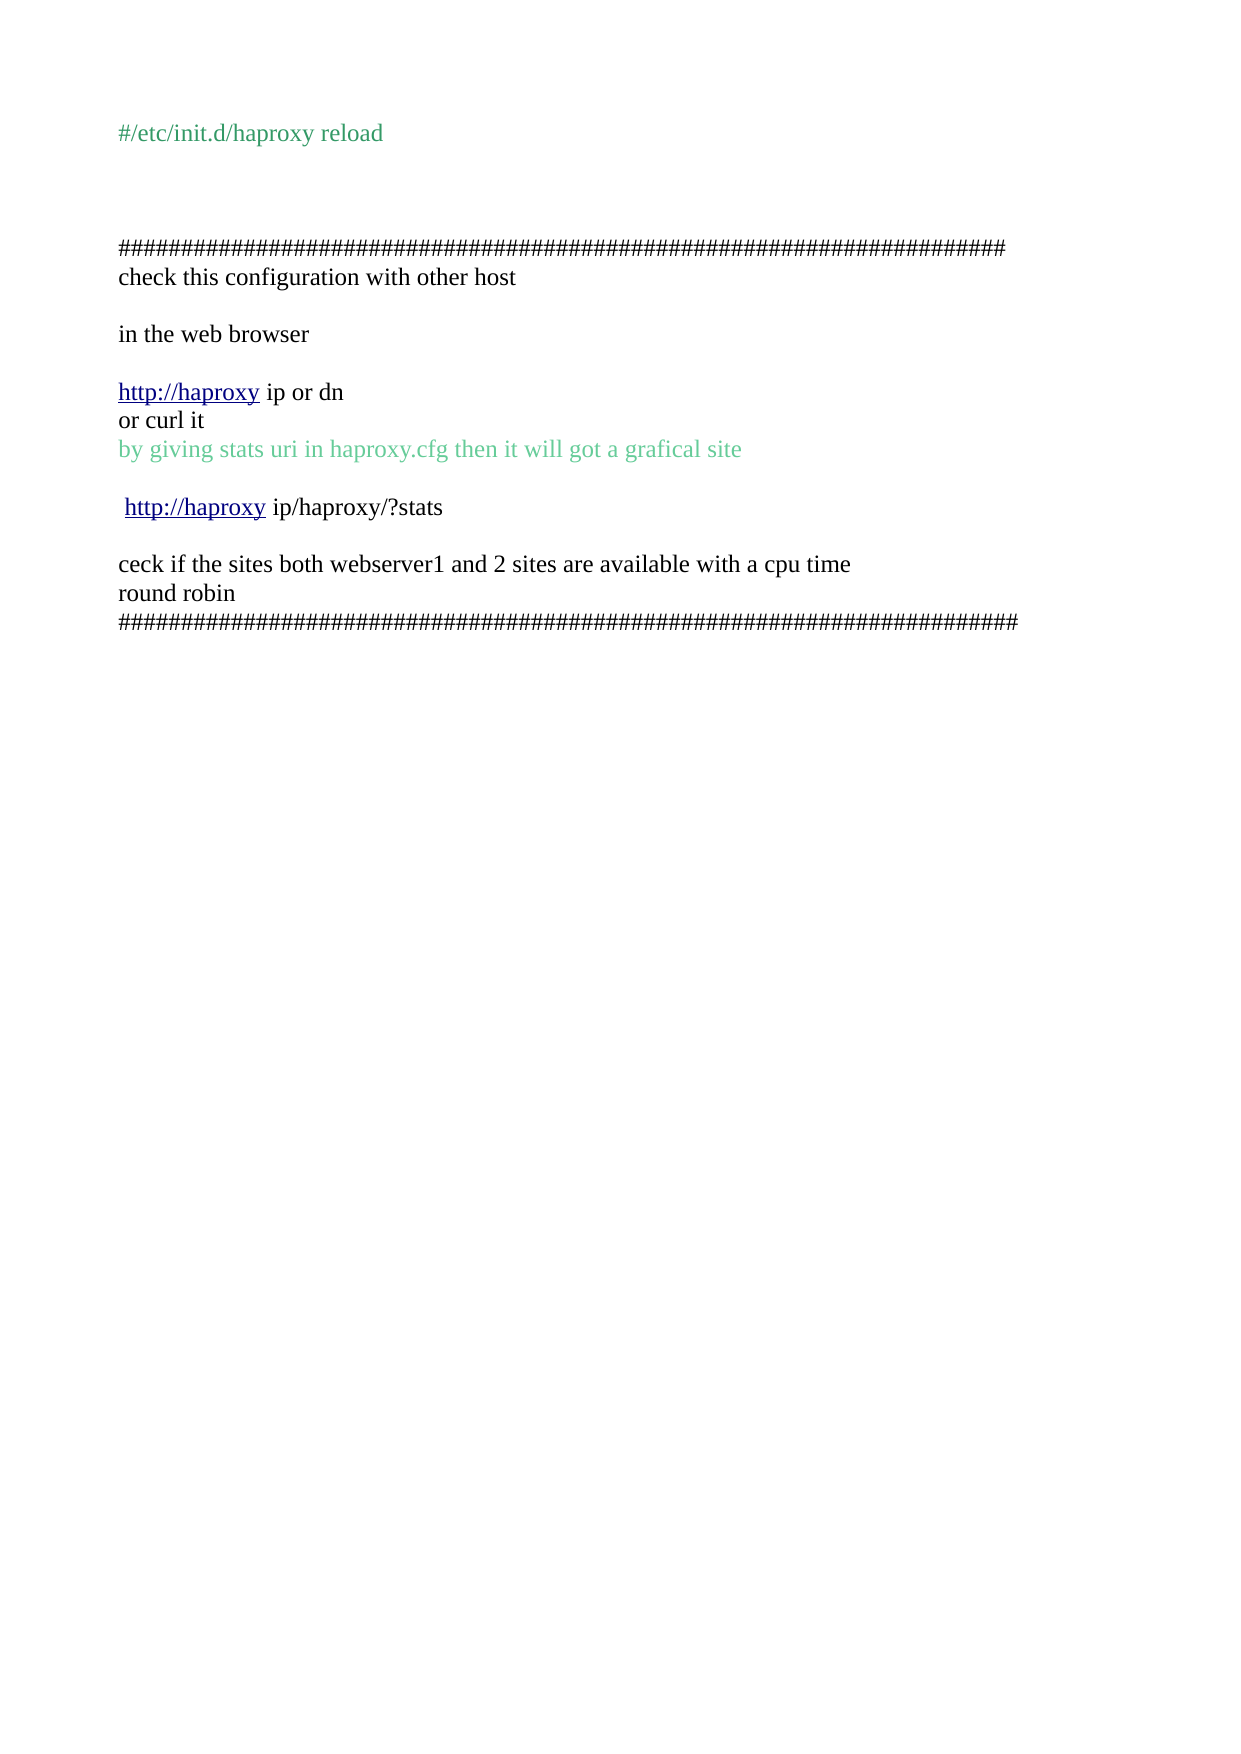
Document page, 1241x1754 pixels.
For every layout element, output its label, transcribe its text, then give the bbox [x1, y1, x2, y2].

text or curl it [118, 406, 1122, 434]
text in the web browser [118, 319, 1122, 348]
text http://haproxy ip/haproxy/?stats [118, 492, 1122, 521]
text check this configuration with other host [118, 262, 1122, 291]
text #/etc/init.d/haproxy reload [118, 118, 1122, 147]
text ####################################################################### [118, 233, 1122, 262]
text by giving stats uri in haproxy.cfg then it will got a grafical site [118, 434, 1122, 463]
text ######################################################################## [118, 607, 1122, 636]
text ceck if the sites both webserver1 and 2 sites are available with a cpu time [118, 549, 1122, 578]
text round robin [118, 578, 1122, 607]
text http://haproxy ip or dn [118, 377, 1122, 406]
